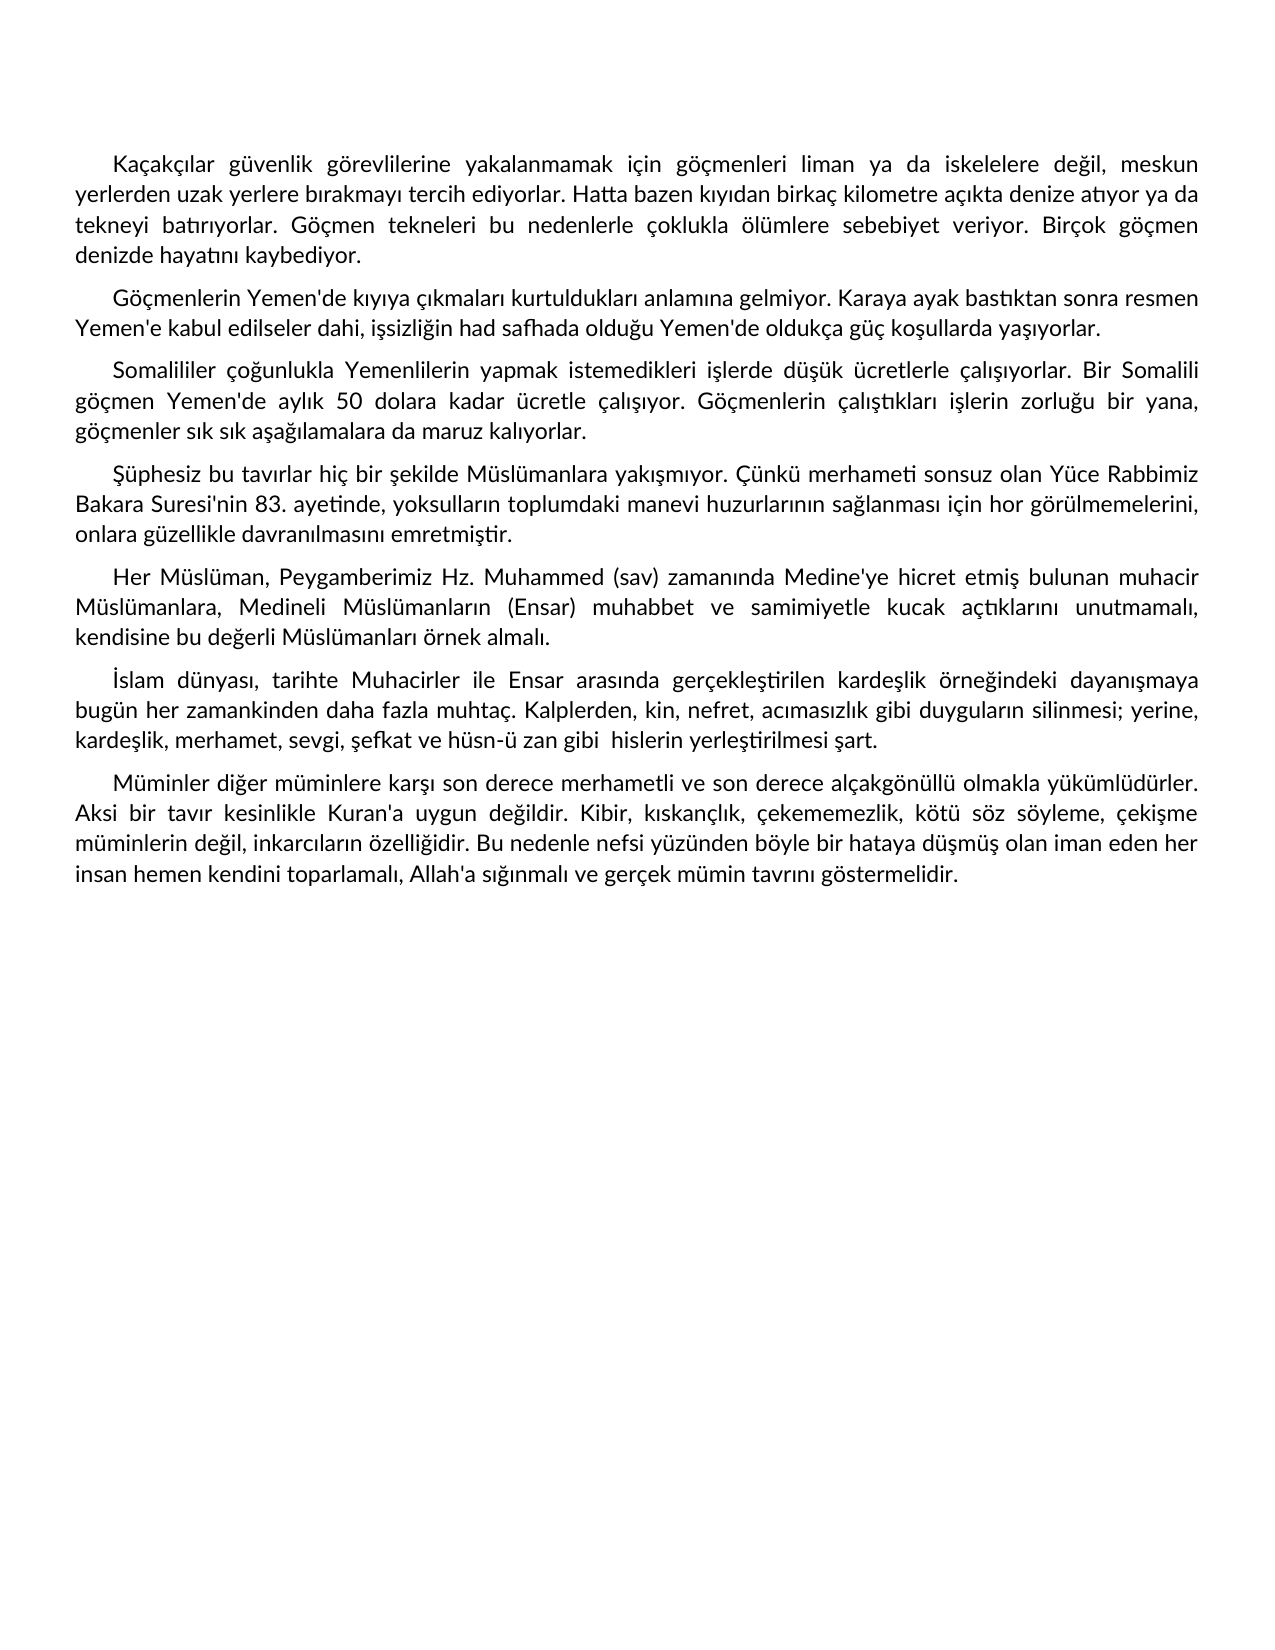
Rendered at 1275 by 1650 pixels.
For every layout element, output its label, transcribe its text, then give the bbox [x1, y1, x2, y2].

text Şüphesiz bu tavırlar hiç bir şekilde Müslümanlara yakışmıyor. Çünkü merhameti sonsuz olan Yüce Rabbimiz Bakara Suresi'nin 83. ayetinde, yoksulların toplumdaki manevi huzurlarının sağlanması için hor görülmemelerini, onlara güzellikle davranılmasını emretmiştir. [75, 459, 1200, 547]
text Her Müslüman, Peygamberimiz Hz. Muhammed (sav) zamanında Medine'ye hicret etmiş bulunan muhacir Müslümanlara, Medineli Müslümanların (Ensar) muhabbet ve samimiyetle kucak açtıklarını unutmamalı, kendisine bu değerli Müslümanları örnek almalı. [75, 562, 1200, 650]
text Göçmenlerin Yemen'de kıyıya çıkmaları kurtuldukları anlamına gelmiyor. Karaya ayak bastıktan sonra resmen Yemen'e kabul edilseler dahi, işsizliğin had safhada olduğu Yemen'de oldukça güç koşullarda yaşıyorlar. [75, 283, 1200, 341]
text İslam dünyası, tarihte Muhacirler ile Ensar arasında gerçekleştirilen kardeşlik örneğindeki dayanışmaya bugün her zamankinden daha fazla muhtaç. Kalplerden, kin, nefret, acımasızlık gibi duyguların silinmesi; yerine, kardeşlik, merhamet, sevgi, şefkat ve hüsn-ü zan gibi hislerin yerleştirilmesi şart. [75, 666, 1200, 753]
text Somalililer çoğunlukla Yemenlilerin yapmak istemedikleri işlerde düşük ücretlerle çalışıyorlar. Bir Somalili göçmen Yemen'de aylık 50 dolara kadar ücretle çalışıyor. Göçmenlerin çalıştıkları işlerin zorluğu bir yana, göçmenler sık sık aşağılamalara da maruz kalıyorlar. [75, 356, 1200, 444]
text Müminler diğer müminlere karşı son derece merhametli ve son derece alçakgönüllü olmakla yükümlüdürler. Aksi bir tavır kesinlikle Kuran'a uygun değildir. Kibir, kıskançlık, çekememezlik, kötü söz söyleme, çekişme müminlerin değil, inkarcıların özelliğidir. Bu nedenle nefsi yüzünden böyle bir hataya düşmüş olan iman eden her insan hemen kendini toparlamalı, Allah'a sığınmalı ve gerçek mümin tavrını göstermelidir. [75, 769, 1200, 887]
text Kaçakçılar güvenlik görevlilerine yakalanmamak için göçmenleri liman ya da iskelelere değil, meskun yerlerden uzak yerlere bırakmayı tercih ediyorlar. Hatta bazen kıyıdan birkaç kilometre açıkta denize atıyor ya da tekneyi batırıyorlar. Göçmen tekneleri bu nedenlerle çoklukla ölümlere sebebiyet veriyor. Birçok göçmen denizde hayatını kaybediyor. [75, 150, 1200, 268]
